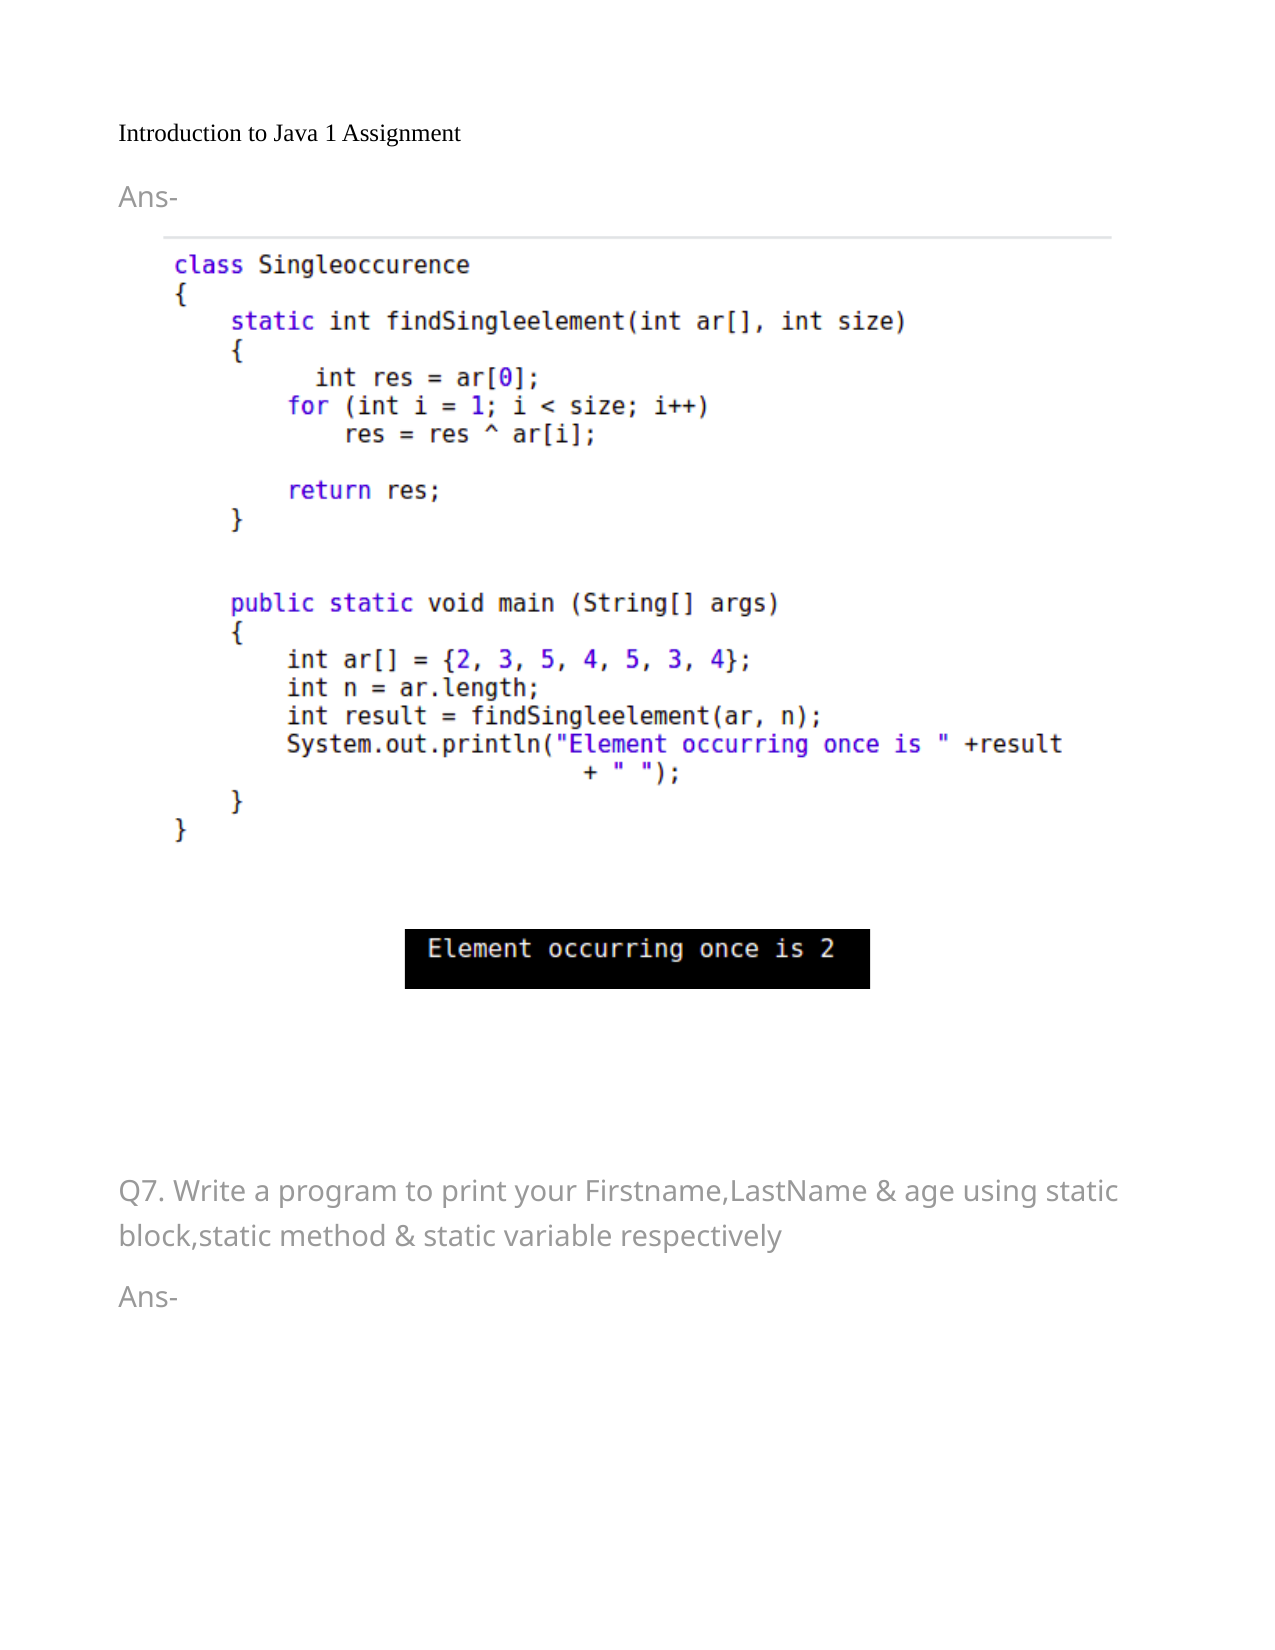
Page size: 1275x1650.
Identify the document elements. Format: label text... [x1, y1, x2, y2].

text Q7. Write a program to print your Firstname,LastName & age using static block,static method & static variable respectively [118, 1170, 1157, 1255]
text Ans- [118, 176, 1157, 216]
text Ans- [118, 1276, 1157, 1316]
picture [404, 929, 871, 989]
picture [163, 236, 1112, 864]
